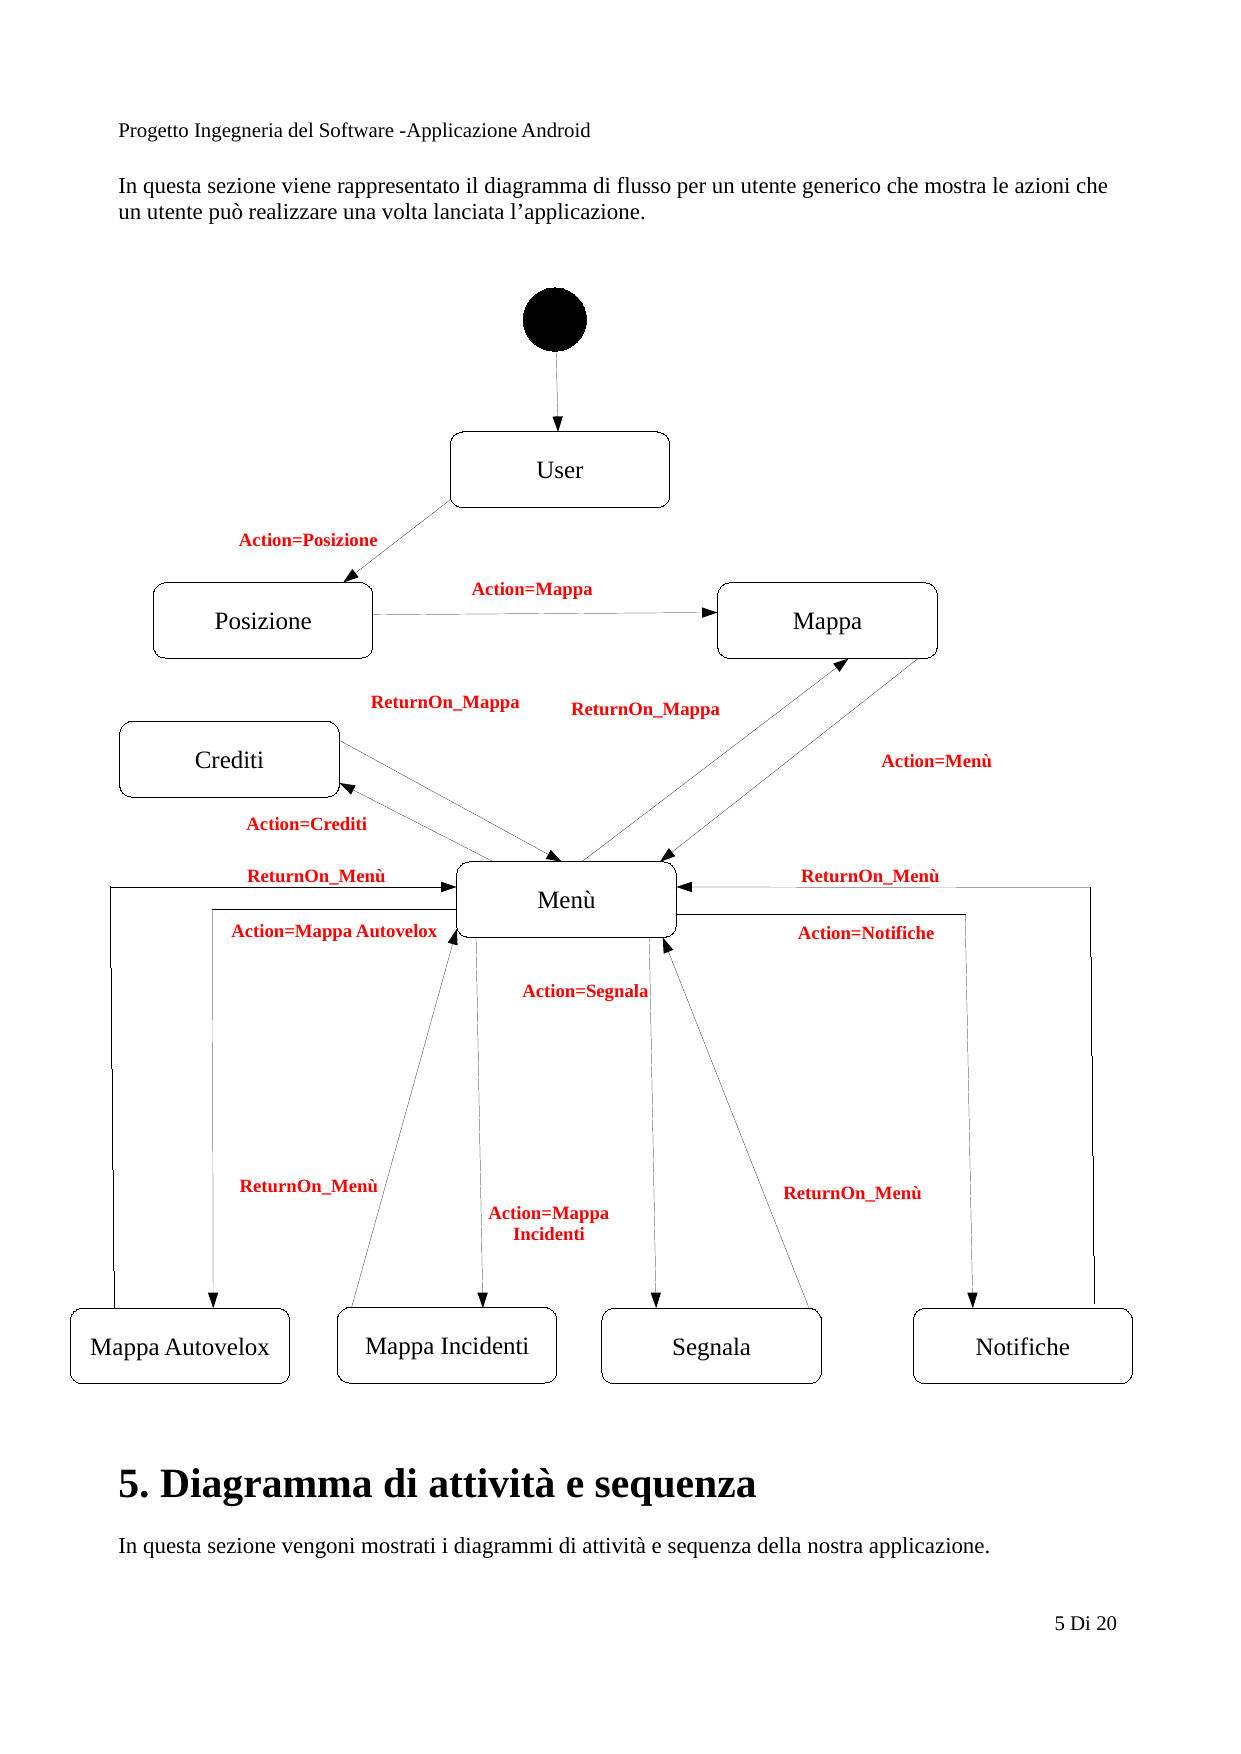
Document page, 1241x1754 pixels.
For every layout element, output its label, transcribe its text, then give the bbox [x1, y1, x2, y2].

subtitle 5. Diagramma di attività e sequenza [118, 1458, 1122, 1506]
text In questa sezione viene rappresentato il diagramma di flusso per un utente generico che mostra le azioni che un utente può realizzare una volta lanciata l’applicazione. [118, 172, 1122, 224]
text In questa sezione vengoni mostrati i diagrammi di attività e sequenza della nostra applicazione. [118, 1532, 1122, 1559]
